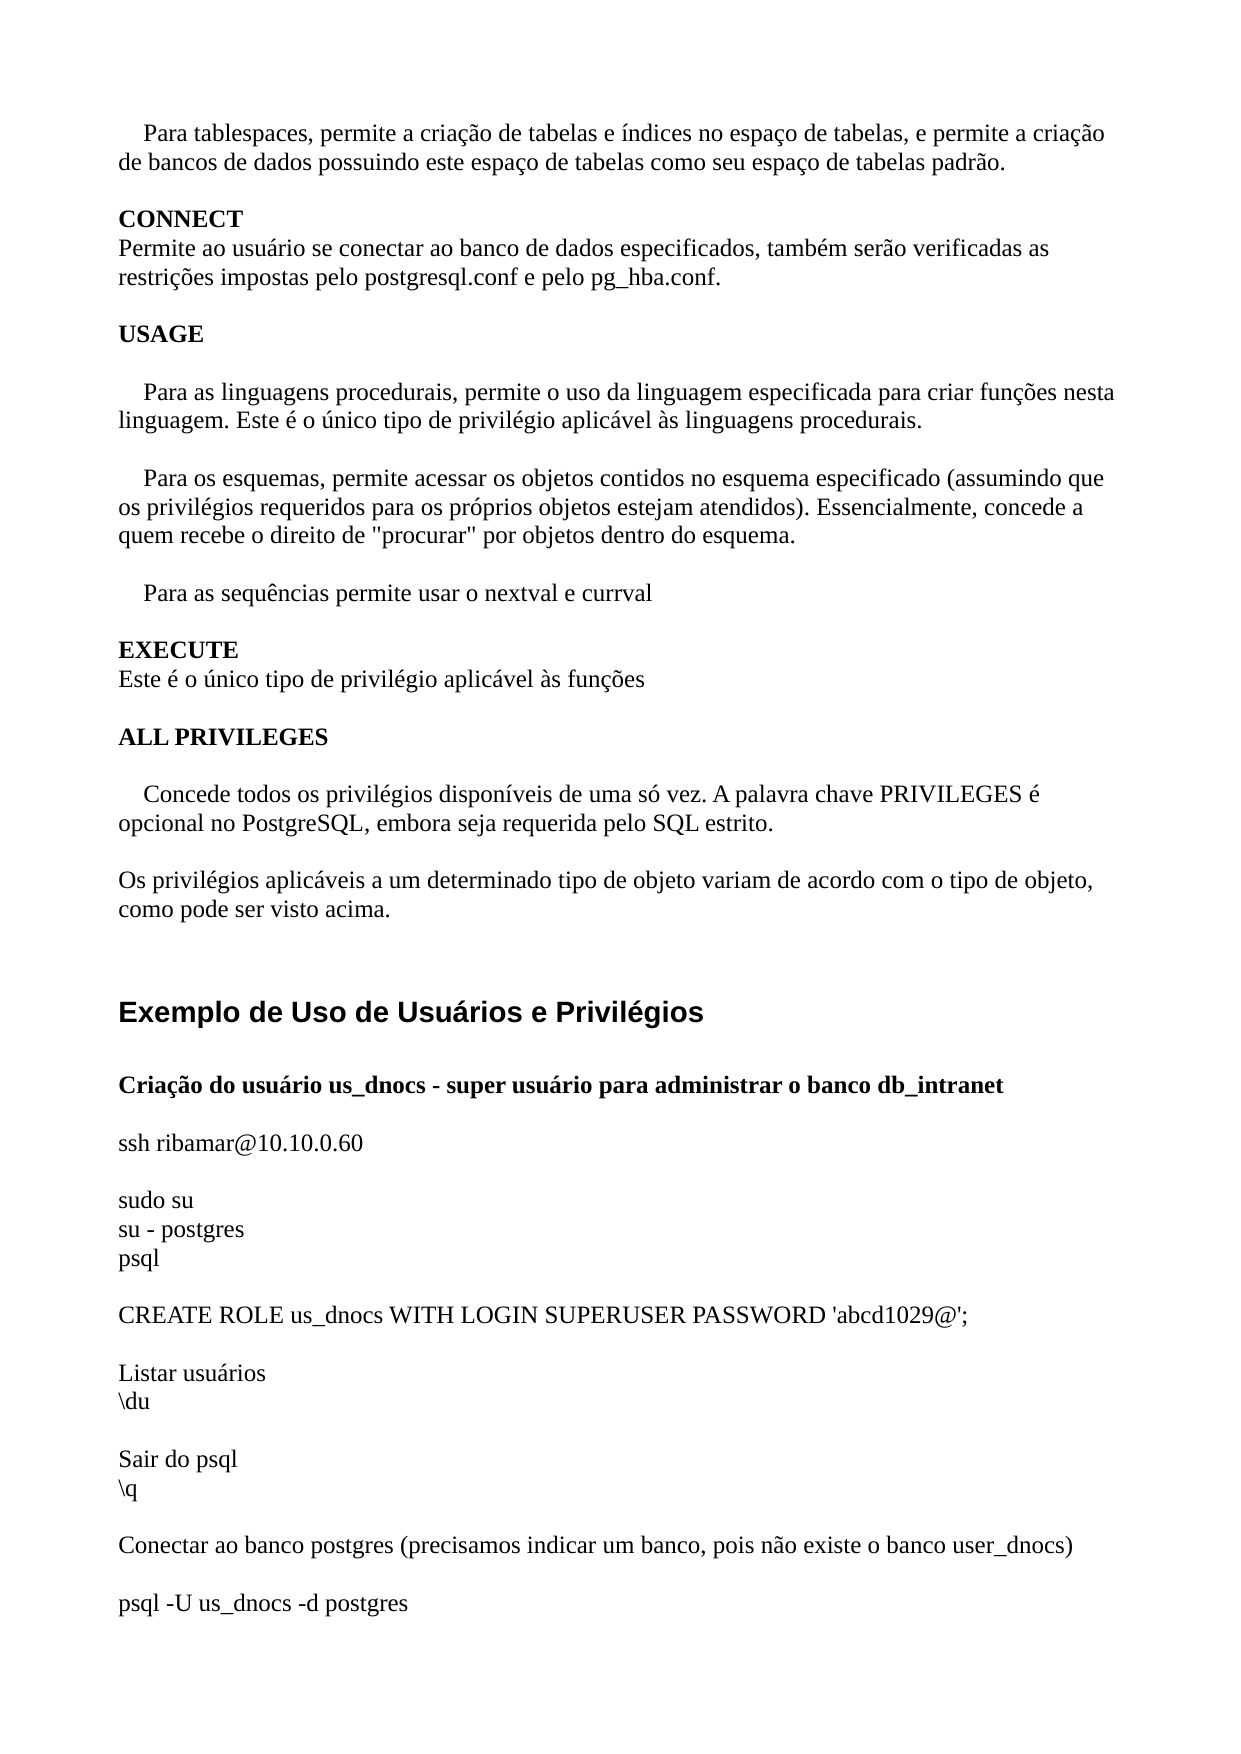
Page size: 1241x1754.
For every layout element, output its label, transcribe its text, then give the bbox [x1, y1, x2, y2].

text Listar usuários [118, 1358, 1122, 1386]
text Sair do psql [118, 1444, 1122, 1473]
text Os privilégios aplicáveis a um determinado tipo de objeto variam de acordo com o tipo de objeto, como pode ser visto acima. [118, 866, 1122, 923]
subtitle Exemplo de Uso de Usuários e Privilégios [118, 995, 1122, 1029]
text sudo su [118, 1185, 1122, 1214]
text CREATE ROLE us_dnocs WITH LOGIN SUPERUSER PASSWORD 'abcd1029@'; [118, 1300, 1122, 1329]
text CONNECT [118, 204, 1122, 233]
text psql -U us_dnocs -d postgres [118, 1588, 1122, 1616]
text Concede todos os privilégios disponíveis de uma só vez. A palavra chave PRIVILEGES é opcional no PostgreSQL, embora seja requerida pelo SQL estrito. [118, 779, 1122, 837]
text ALL PRIVILEGES [118, 722, 1122, 751]
text Conectar ao banco postgres (precisamos indicar um banco, pois não existe o banco user_dnocs) [118, 1530, 1122, 1559]
text Para os esquemas, permite acessar os objetos contidos no esquema especificado (assumindo que os privilégios requeridos para os próprios objetos estejam atendidos). Essencialmente, concede a quem recebe o direito de "procurar" por objetos dentro do esquema. [118, 463, 1122, 549]
text Criação do usuário us_dnocs - super usuário para administrar o banco db_intranet [118, 1070, 1122, 1099]
text Para as sequências permite usar o nextval e currval [118, 578, 1122, 607]
text EXECUTE [118, 636, 1122, 664]
text ssh ribamar@10.10.0.60 [118, 1128, 1122, 1156]
text Para tablespaces, permite a criação de tabelas e índices no espaço de tabelas, e permite a criação de bancos de dados possuindo este espaço de tabelas como seu espaço de tabelas padrão. [118, 118, 1122, 176]
text \q [118, 1473, 1122, 1501]
text su - postgres [118, 1214, 1122, 1243]
text Permite ao usuário se conectar ao banco de dados especificados, também serão verificadas as restrições impostas pelo postgresql.conf e pelo pg_hba.conf. [118, 233, 1122, 291]
text \du [118, 1386, 1122, 1415]
text USAGE [118, 319, 1122, 348]
text psql [118, 1243, 1122, 1271]
text Para as linguagens procedurais, permite o uso da linguagem especificada para criar funções nesta linguagem. Este é o único tipo de privilégio aplicável às linguagens procedurais. [118, 377, 1122, 434]
text Este é o único tipo de privilégio aplicável às funções [118, 664, 1122, 693]
